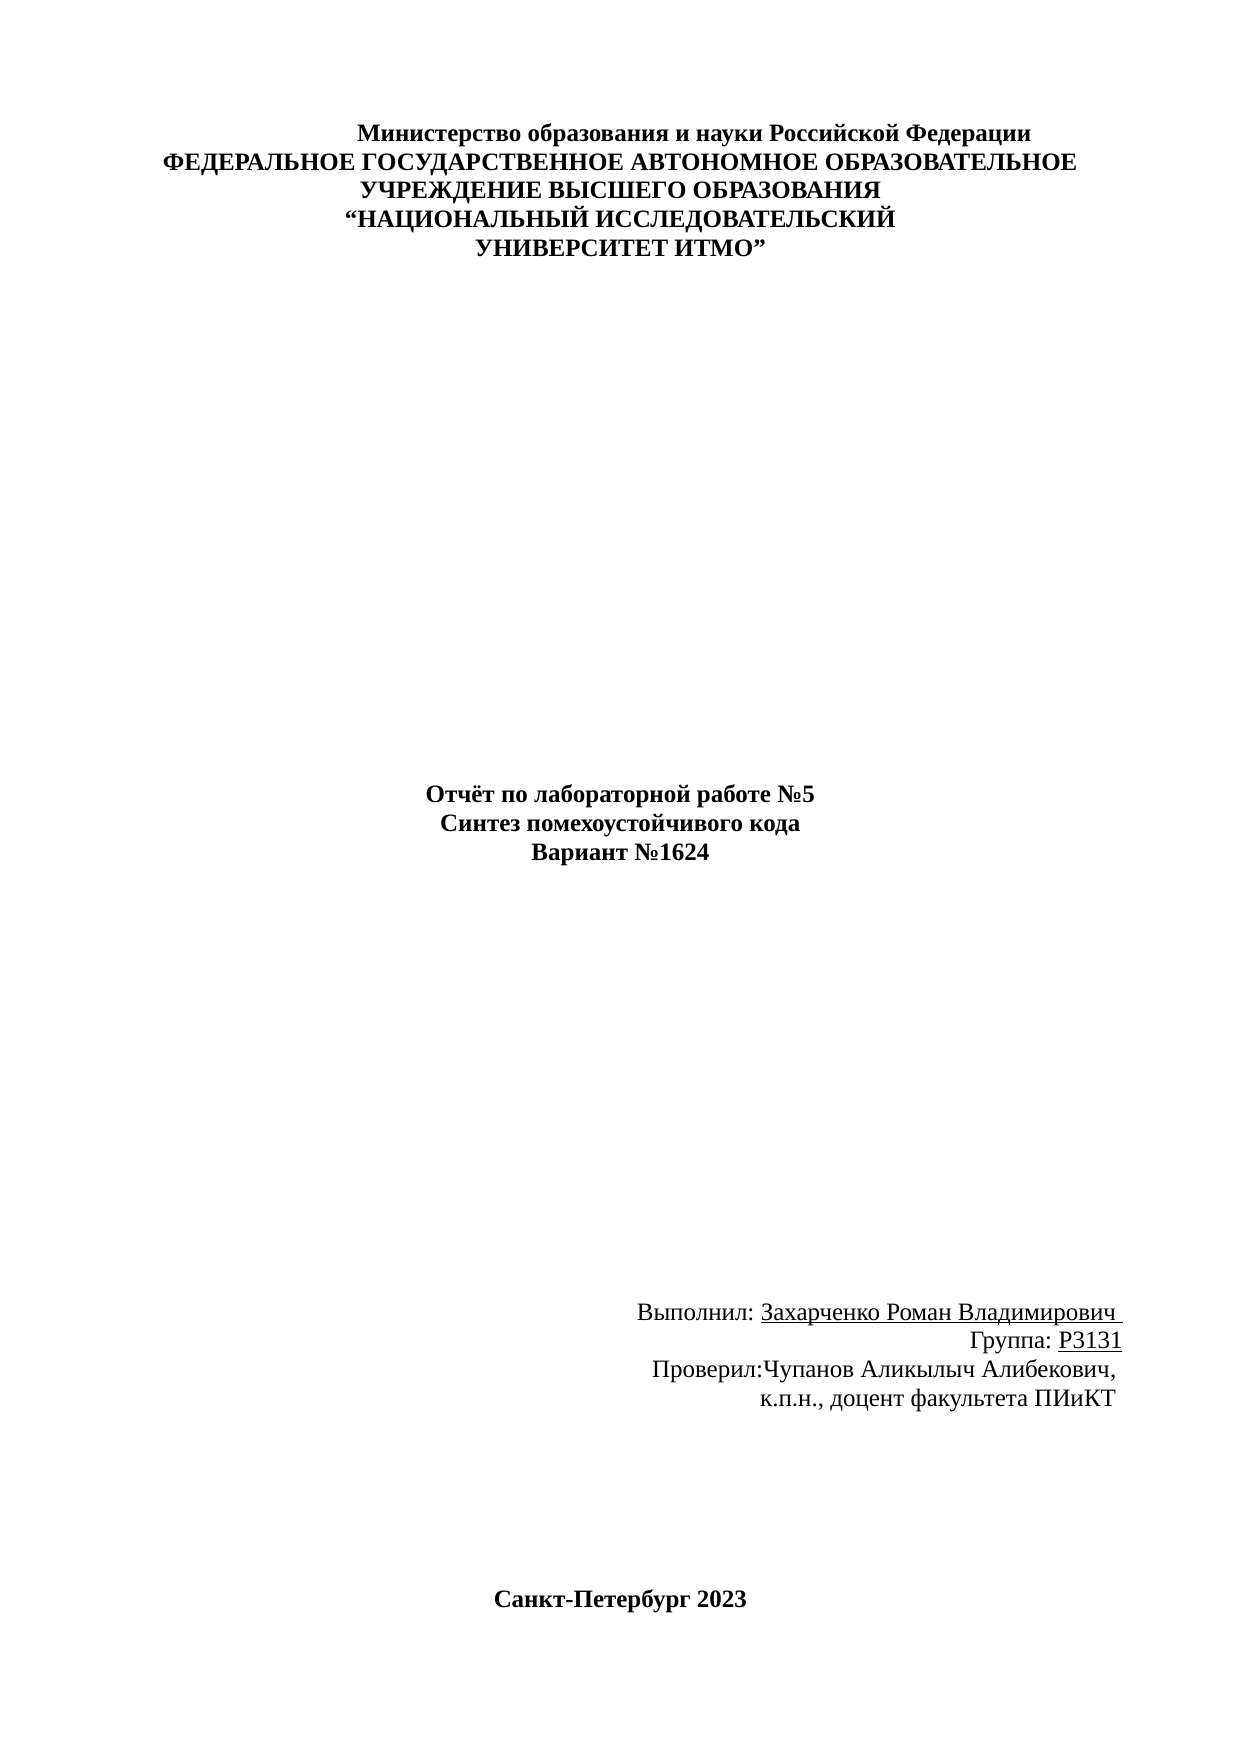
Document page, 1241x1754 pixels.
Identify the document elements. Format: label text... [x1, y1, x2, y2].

text Выполнил: Захарченко Роман Владимирович [118, 1297, 1122, 1326]
text УНИВЕРСИТЕТ ИТМО” [118, 233, 1122, 262]
text Группа: P3131 [118, 1326, 1122, 1354]
text Проверил:Чупанов Аликылыч Алибекович, к.п.н., доцент факультета ПИиКТ [118, 1354, 1122, 1412]
text Отчёт по лабораторной работе №5 [118, 779, 1122, 808]
text “НАЦИОНАЛЬНЫЙ ИССЛЕДОВАТЕЛЬСКИЙ [118, 204, 1122, 233]
text Министерство образования и науки Российской Федерации [192, 118, 1122, 147]
text Санкт-Петербург 2023 [118, 1584, 1122, 1613]
text Синтез помехоустойчивого кода [118, 808, 1122, 837]
text Вариант №1624 [118, 837, 1122, 866]
text ФЕДЕРАЛЬНОЕ ГОСУДАРСТВЕННОЕ АВТОНОМНОЕ ОБРАЗОВАТЕЛЬНОЕ УЧРЕЖДЕНИЕ ВЫСШЕГО ОБРАЗОВАНИЯ [118, 147, 1122, 204]
